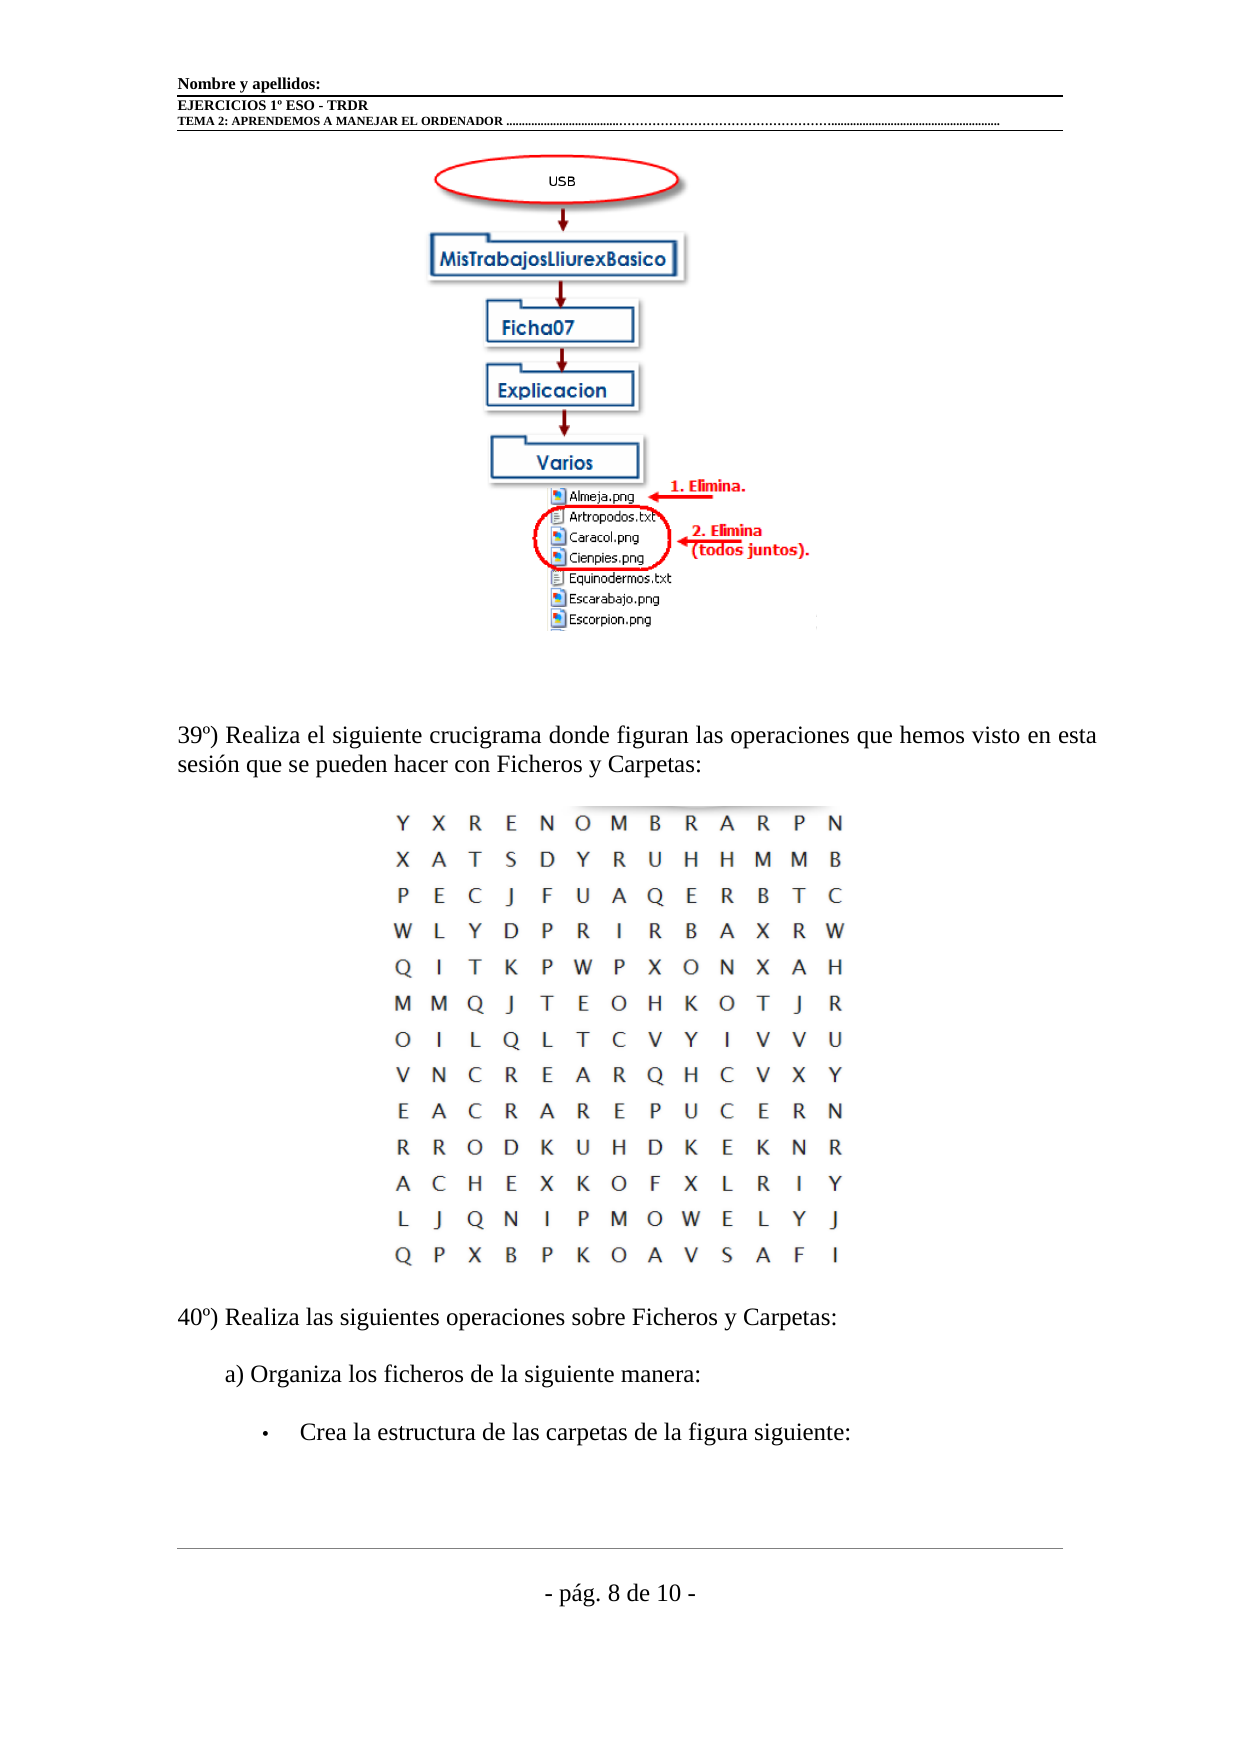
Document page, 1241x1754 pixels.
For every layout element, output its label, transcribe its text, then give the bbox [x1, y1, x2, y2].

picture [389, 806, 851, 1273]
text a) Organiza los ficheros de la siguiente manera: [224, 1359, 1098, 1388]
picture [423, 147, 817, 634]
list Crea la estructura de las carpetas de la figura siguiente: [262, 1417, 1063, 1446]
text 40º) Realiza las siguientes operaciones sobre Ficheros y Carpetas: [177, 1302, 1098, 1331]
text 39º) Realiza el siguiente crucigrama donde figuran las operaciones que hemos visto en esta sesión que se pueden hacer con Ficheros y Carpetas: [177, 720, 1098, 778]
